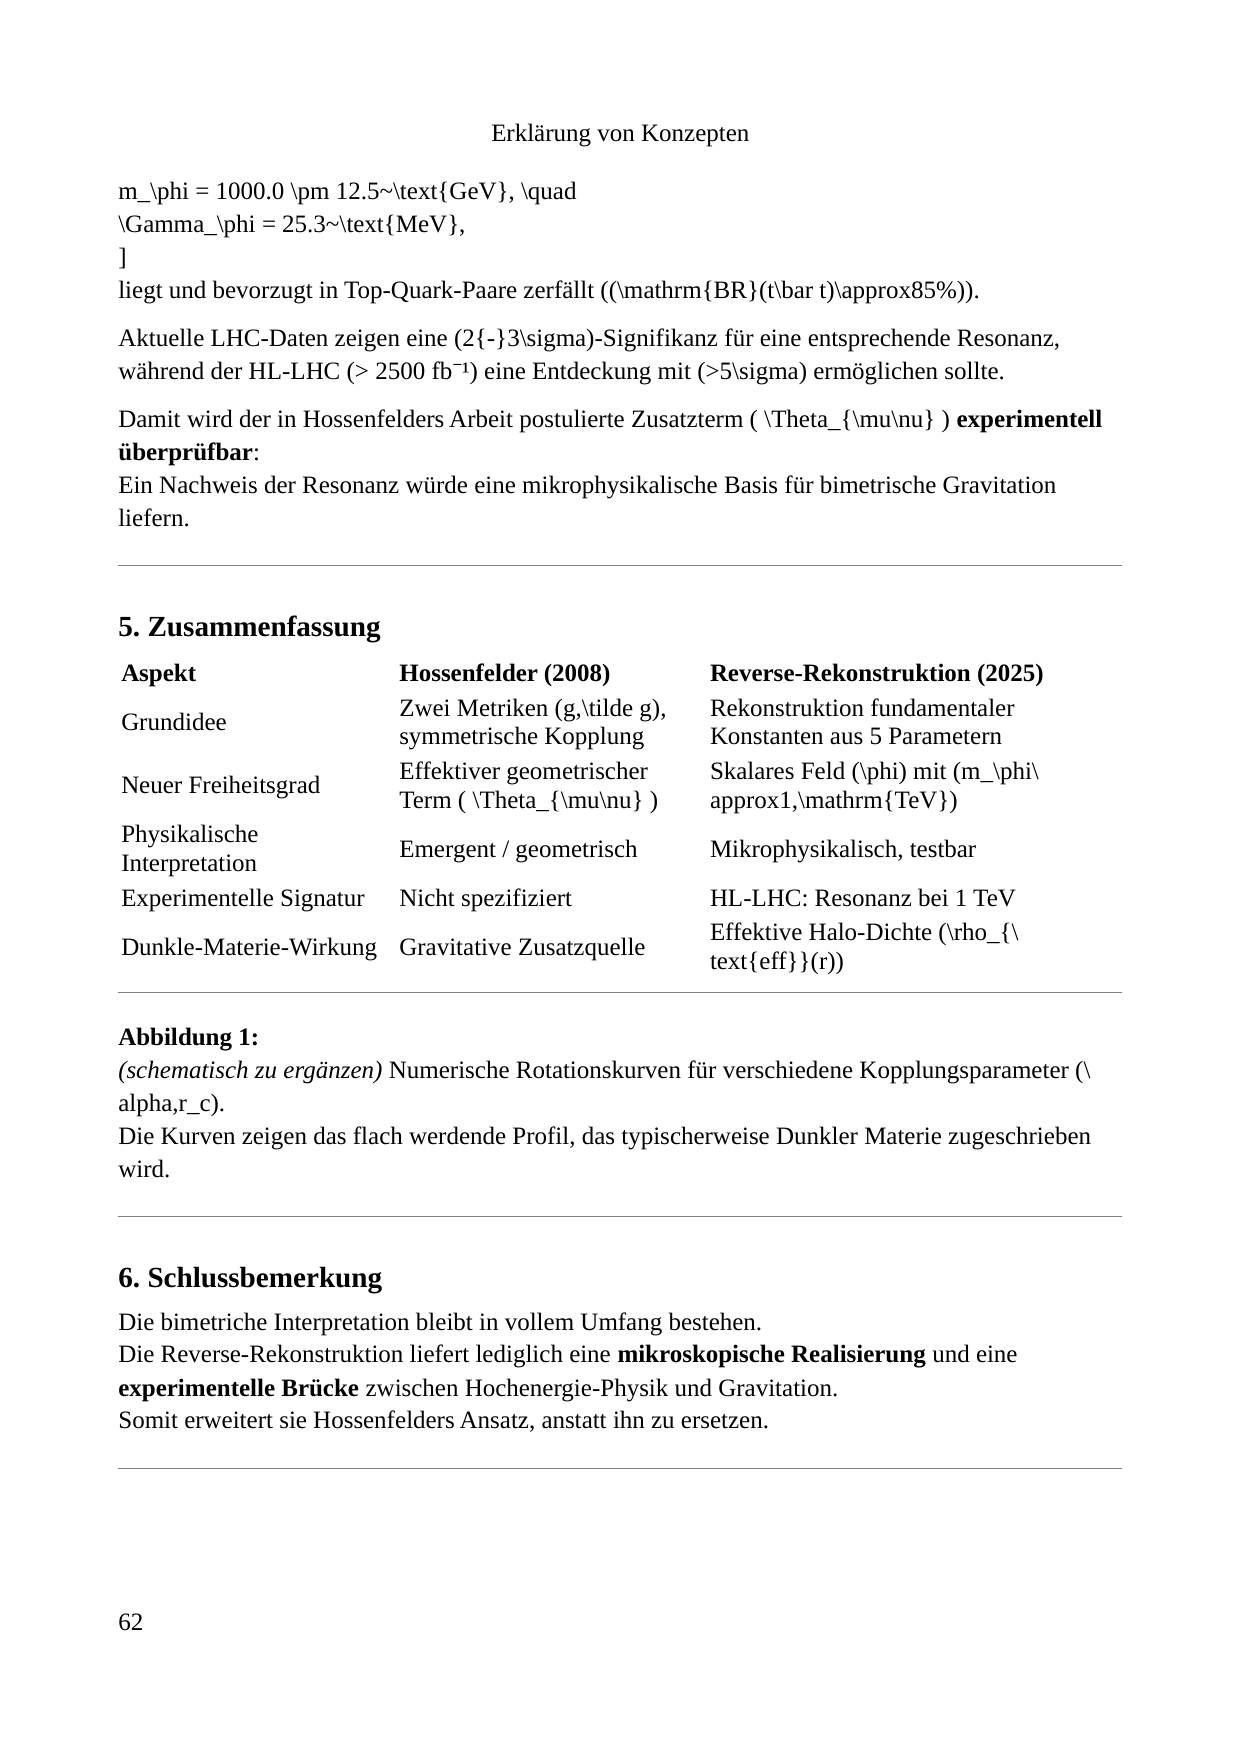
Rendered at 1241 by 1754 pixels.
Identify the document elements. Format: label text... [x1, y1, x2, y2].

text Aktuelle LHC-Daten zeigen eine (2{-}3\sigma)-Signifikanz für eine entsprechende Resonanz, während der HL-LHC (> 2500 fb⁻¹) eine Entdeckung mit (>5\sigma) ermöglichen sollte. [118, 323, 1122, 385]
table_header Aspekt [118, 655, 396, 690]
text Damit wird der in Hossenfelders Arbeit postulierte Zusatzterm ( \Theta_{\mu\nu} ) experimentell überprüfbar: Ein Nachweis der Resonanz würde eine mikrophysikalische Basis für bimetrische Gravitation liefern. [118, 404, 1122, 531]
table_cell Effektive Halo-Dichte (\rho_{\text{eff}}(r)) [707, 914, 1122, 978]
table_cell Mikrophysikalisch, testbar [707, 816, 1122, 880]
table_cell Neuer Freiheitsgrad [118, 753, 396, 816]
table_cell Effektiver geometrischer Term ( \Theta_{\mu\nu} ) [396, 753, 707, 816]
table_cell Physikalische Interpretation [118, 816, 396, 880]
table_cell HL-LHC: Resonanz bei 1 TeV [707, 880, 1122, 914]
table_cell Skalares Feld (\phi) mit (m_\phi\approx1,\mathrm{TeV}) [707, 753, 1122, 816]
table_cell Zwei Metriken (g,\tilde g), symmetrische Kopplung [396, 690, 707, 753]
table_header Hossenfelder (2008) [396, 655, 707, 690]
subtitle 5. Zusammenfassung [118, 609, 1122, 643]
text m_\phi = 1000.0 \pm 12.5~\text{GeV}, \quad \Gamma_\phi = 25.3~\text{MeV}, ] liegt und bevorzugt in Top-Quark-Paare zerfällt ((\mathrm{BR}(t\bar t)\approx85%)). [118, 176, 1122, 304]
table_cell Dunkle-Materie-Wirkung [118, 914, 396, 978]
table_header Reverse-Rekonstruktion (2025) [707, 655, 1122, 690]
table_cell Rekonstruktion fundamentaler Konstanten aus 5 Parametern [707, 690, 1122, 753]
subtitle 6. Schlussbemerkung [118, 1261, 1122, 1294]
text Die bimetriche Interpretation bleibt in vollem Umfang bestehen. Die Reverse-Rekonstruktion liefert lediglich eine mikroskopische Realisierung und eine experimentelle Brücke zwischen Hochenergie-Physik und Gravitation. Somit erweitert sie Hossenfelders Ansatz, anstatt ihn zu ersetzen. [118, 1307, 1122, 1434]
table_cell Nicht spezifiziert [396, 880, 707, 914]
text Abbildung 1: (schematisch zu ergänzen) Numerische Rotationskurven für verschiedene Kopplungsparameter (\alpha,r_c). Die Kurven zeigen das flach werdende Profil, das typischerweise Dunkler Materie zugeschrieben wird. [118, 1022, 1122, 1183]
table_cell Emergent / geometrisch [396, 816, 707, 880]
table_cell Gravitative Zusatzquelle [396, 914, 707, 978]
table_cell Grundidee [118, 690, 396, 753]
table_cell Experimentelle Signatur [118, 880, 396, 914]
